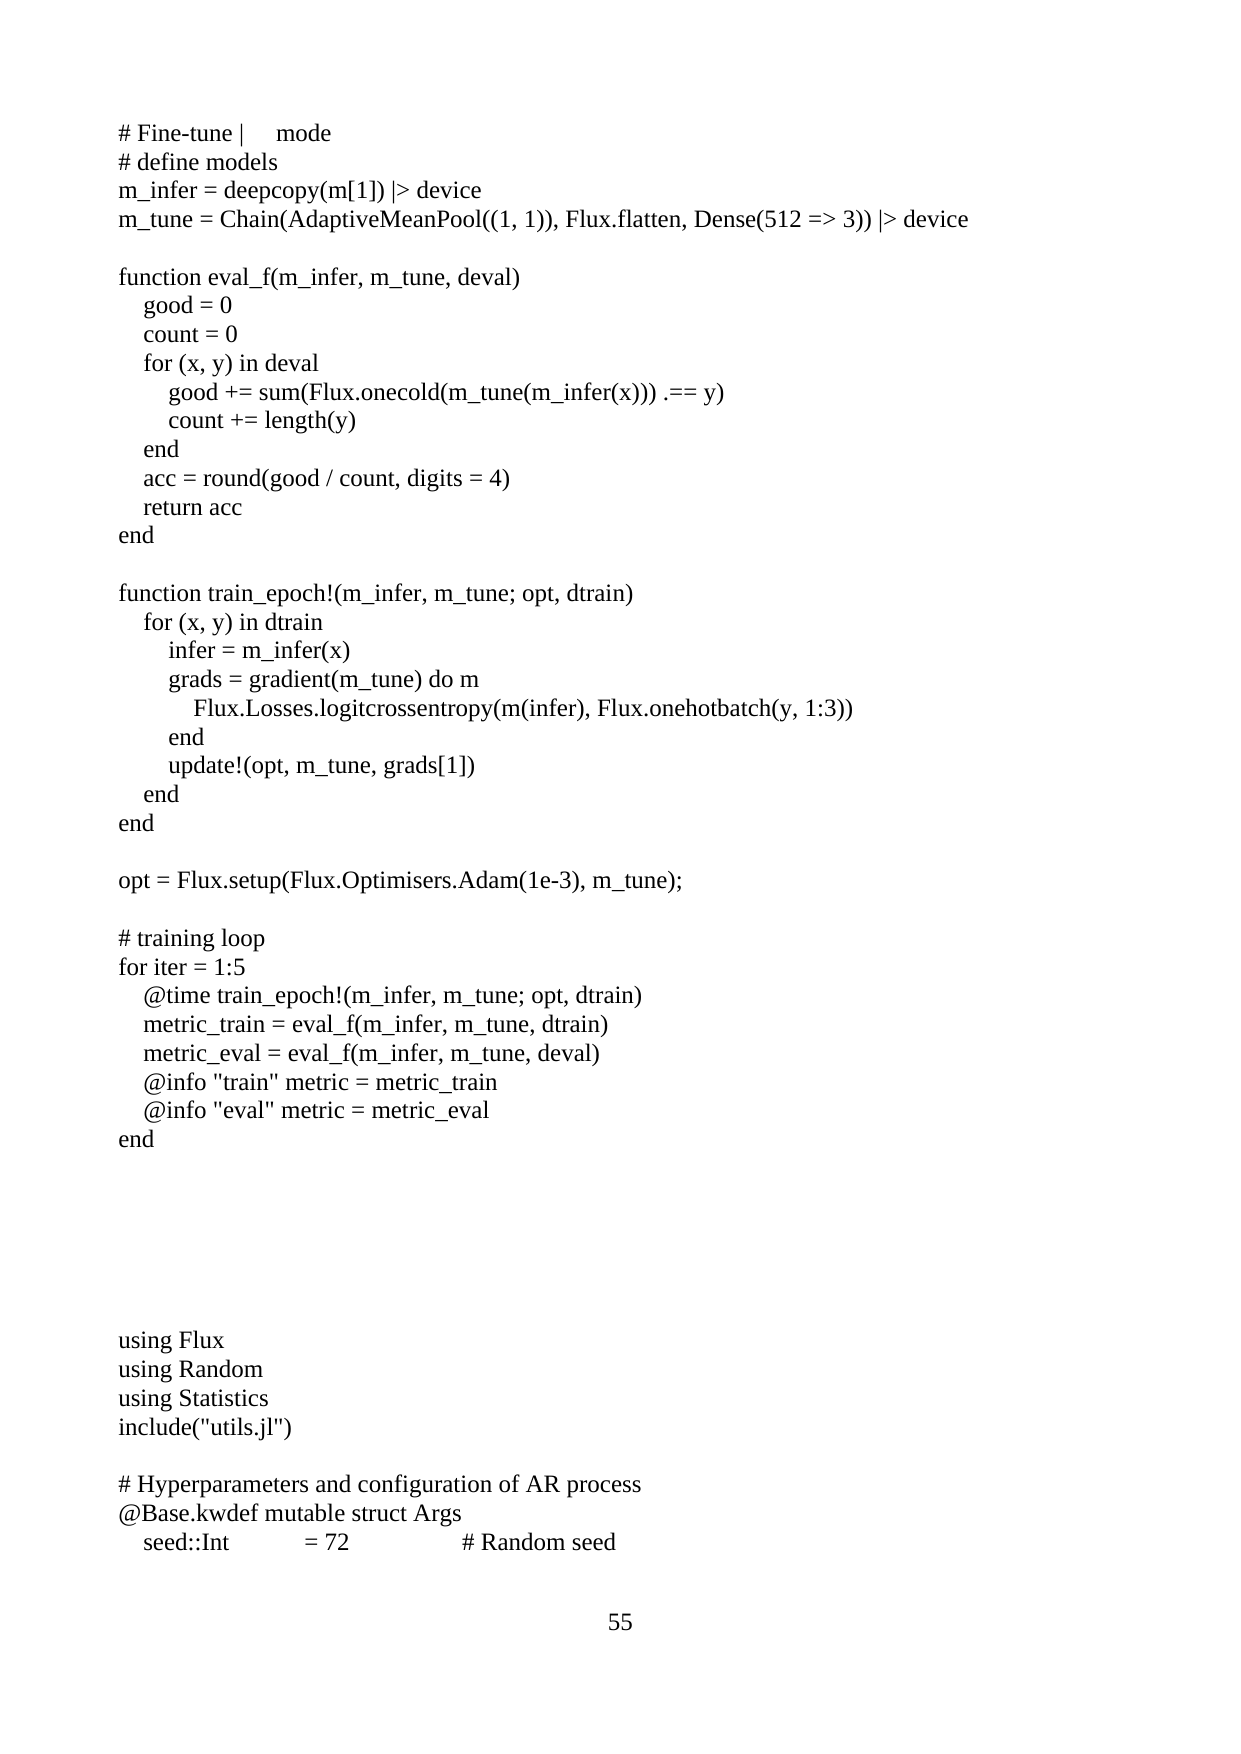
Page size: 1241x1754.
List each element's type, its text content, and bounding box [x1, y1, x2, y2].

text # training loop [118, 923, 1122, 952]
text @time train_epoch!(m_infer, m_tune; opt, dtrain) [118, 981, 1122, 1009]
text # define models [118, 147, 1122, 176]
text acc = round(good / count, digits = 4) [118, 463, 1122, 492]
text good += sum(Flux.onecold(m_tune(m_infer(x))) .== y) [118, 377, 1122, 406]
text end [118, 434, 1122, 463]
text metric_eval = eval_f(m_infer, m_tune, deval) [118, 1038, 1122, 1067]
text return acc [118, 492, 1122, 521]
text count += length(y) [118, 406, 1122, 434]
text grads = gradient(m_tune) do m [118, 664, 1122, 693]
text m_infer = deepcopy(m[1]) |> device [118, 176, 1122, 204]
text for iter = 1:5 [118, 952, 1122, 981]
text infer = m_infer(x) [118, 636, 1122, 664]
text using Statistics [118, 1383, 1122, 1412]
text good = 0 [118, 291, 1122, 319]
text count = 0 [118, 319, 1122, 348]
text @info "eval" metric = metric_eval [118, 1096, 1122, 1124]
text end [118, 1124, 1122, 1153]
text opt = Flux.setup(Flux.Optimisers.Adam(1e-3), m_tune); [118, 866, 1122, 894]
text function eval_f(m_infer, m_tune, deval) [118, 262, 1122, 291]
text m_tune = Chain(AdaptiveMeanPool((1, 1)), Flux.flatten, Dense(512 => 3)) |> device [118, 204, 1122, 233]
text metric_train = eval_f(m_infer, m_tune, dtrain) [118, 1009, 1122, 1038]
text @info "train" metric = metric_train [118, 1067, 1122, 1096]
text include("utils.jl") [118, 1412, 1122, 1441]
text function train_epoch!(m_infer, m_tune; opt, dtrain) [118, 578, 1122, 607]
text update!(opt, m_tune, grads[1]) [118, 751, 1122, 779]
text end [118, 808, 1122, 837]
text Flux.Losses.logitcrossentropy(m(infer), Flux.onehotbatch(y, 1:3)) [118, 693, 1122, 722]
text using Random [118, 1354, 1122, 1383]
text using Flux [118, 1326, 1122, 1354]
text end [118, 779, 1122, 808]
text for (x, y) in deval [118, 348, 1122, 377]
text # Hyperparameters and configuration of AR process [118, 1469, 1122, 1498]
text # Fine-tune | 🐇 mode [118, 118, 1122, 147]
text end [118, 521, 1122, 549]
text seed::Int = 72 # Random seed [118, 1527, 1122, 1556]
text @Base.kwdef mutable struct Args [118, 1498, 1122, 1527]
text end [118, 722, 1122, 751]
text for (x, y) in dtrain [118, 607, 1122, 636]
